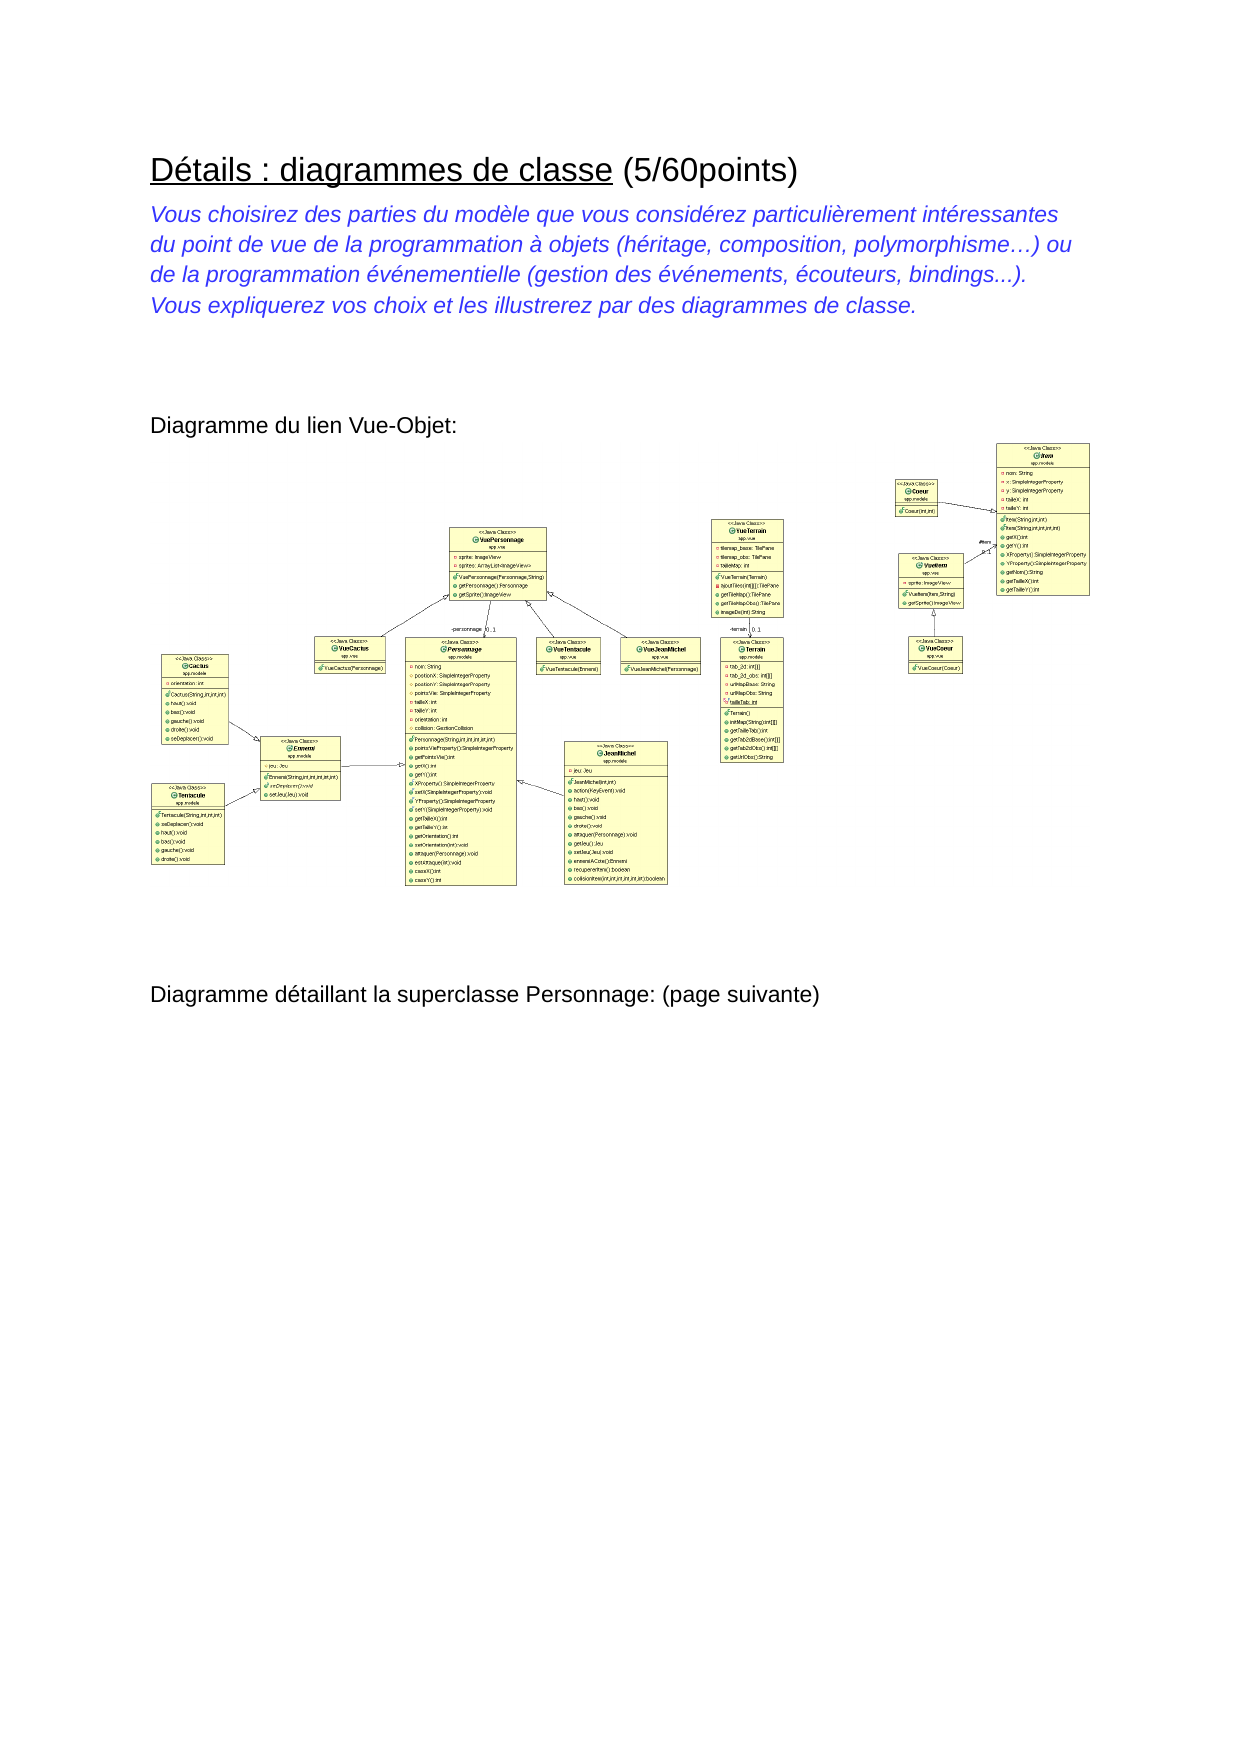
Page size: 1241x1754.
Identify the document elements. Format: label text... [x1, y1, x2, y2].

text Diagramme du lien Vue-Objet: [150, 412, 1090, 439]
text Diagramme détaillant la superclasse Personnage: (page suivante) [150, 981, 1090, 1008]
picture [150, 442, 1091, 887]
text Vous expliquerez vos choix et les illustrerez par des diagrammes de classe. [150, 292, 1090, 318]
subtitle Détails : diagrammes de classe (5/60points) [150, 150, 1090, 188]
text Vous choisirez des parties du modèle que vous considérez particulièrement intéressantes du point de vue de la programmation à objets (héritage, composition, polymorphisme…) ou de la programmation événementielle (gestion des événements, écouteurs, bindings...). [150, 201, 1090, 288]
